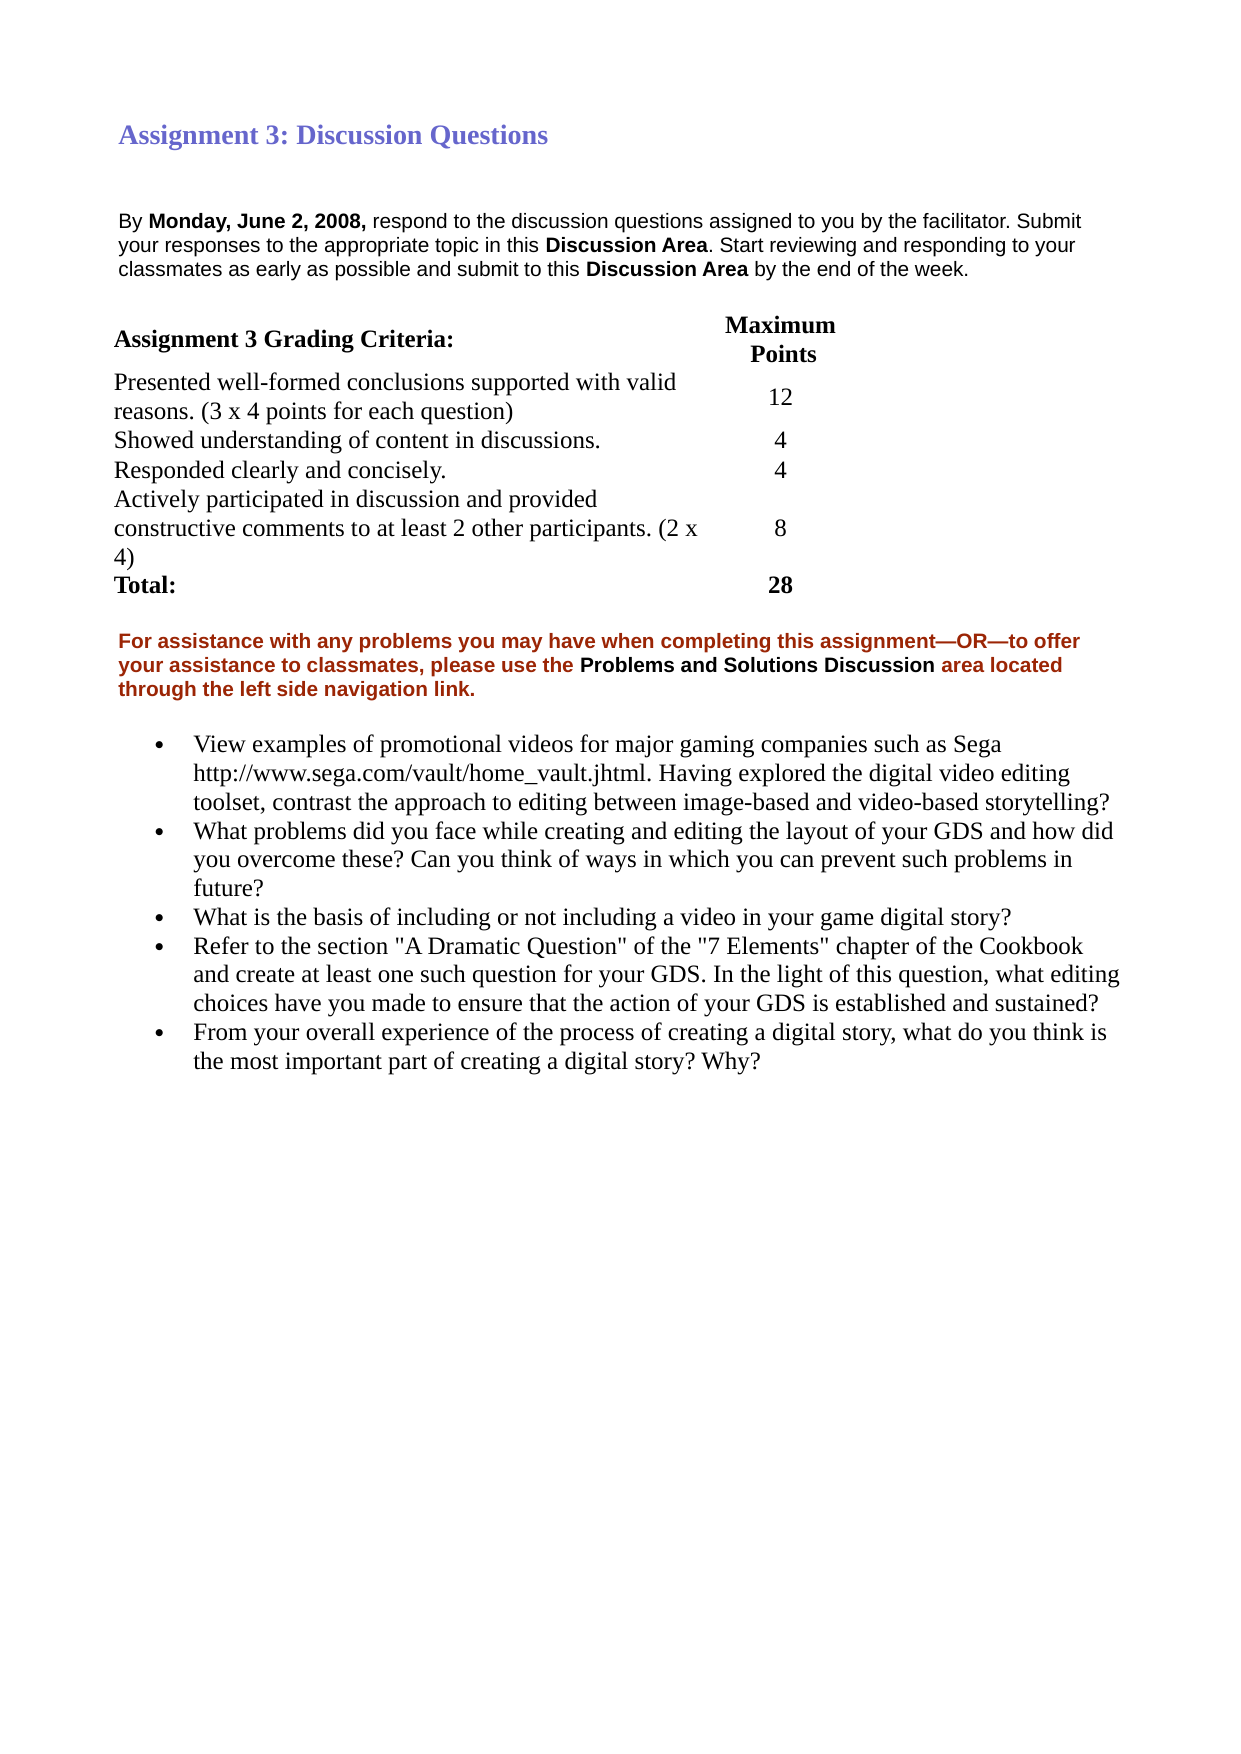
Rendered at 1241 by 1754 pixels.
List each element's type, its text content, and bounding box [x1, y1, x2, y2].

table_cell Presented well-formed conclusions supported with valid reasons. (3 x 4 points for each question) [114, 368, 709, 425]
text By Monday, June 2, 2008, respond to the discussion questions assigned to you by the facilitator. Submit your responses to the appropriate topic in this Discussion Area. Start reviewing and responding to your classmates as early as possible and submit to this Discussion Area by the end of the week. [118, 209, 1122, 281]
list What is the basis of including or not including a video in your game digital story? [156, 902, 1122, 931]
table_cell Responded clearly and concisely. [114, 455, 709, 484]
list What problems did you face while creating and editing the layout of your GDS and how did you overcome these? Can you think of ways in which you can prevent such problems in future? [156, 816, 1122, 902]
title Assignment 3: Discussion Questions [118, 118, 1122, 151]
table_cell Showed understanding of content in discussions. [114, 425, 709, 454]
table_header Assignment 3 Grading Criteria: [114, 310, 709, 367]
list From your overall experience of the process of creating a digital story, what do you think is the most important part of creating a digital story? Why? [156, 1017, 1122, 1074]
list View examples of promotional videos for major gaming companies such as Sega http://www.sega.com/vault/home_vault.jhtml. Having explored the digital video editing toolset, contrast the approach to editing between image-based and video-based storytelling? [156, 729, 1122, 816]
text For assistance with any problems you may have when completing this assignment—OR—to offer your assistance to classmates, please use the Problems and Solutions Discussion area located through the left side navigation link. [118, 628, 1122, 700]
table_cell Actively participated in discussion and provided constructive comments to at least 2 other participants. (2 x 4) [114, 484, 709, 571]
table_cell 12 [710, 368, 857, 425]
table_cell 8 [710, 484, 857, 571]
table_cell 4 [710, 455, 857, 484]
list Refer to the section "A Dramatic Question" of the "7 Elements" chapter of the Cookbook and create at least one such question for your GDS. In the light of this question, what editing choices have you made to ensure that the action of your GDS is established and sustained? [156, 931, 1122, 1017]
table_cell 28 [710, 571, 857, 599]
table_cell Total: [114, 571, 709, 599]
table_cell 4 [710, 425, 857, 454]
table_header Maximum Points [710, 310, 857, 367]
